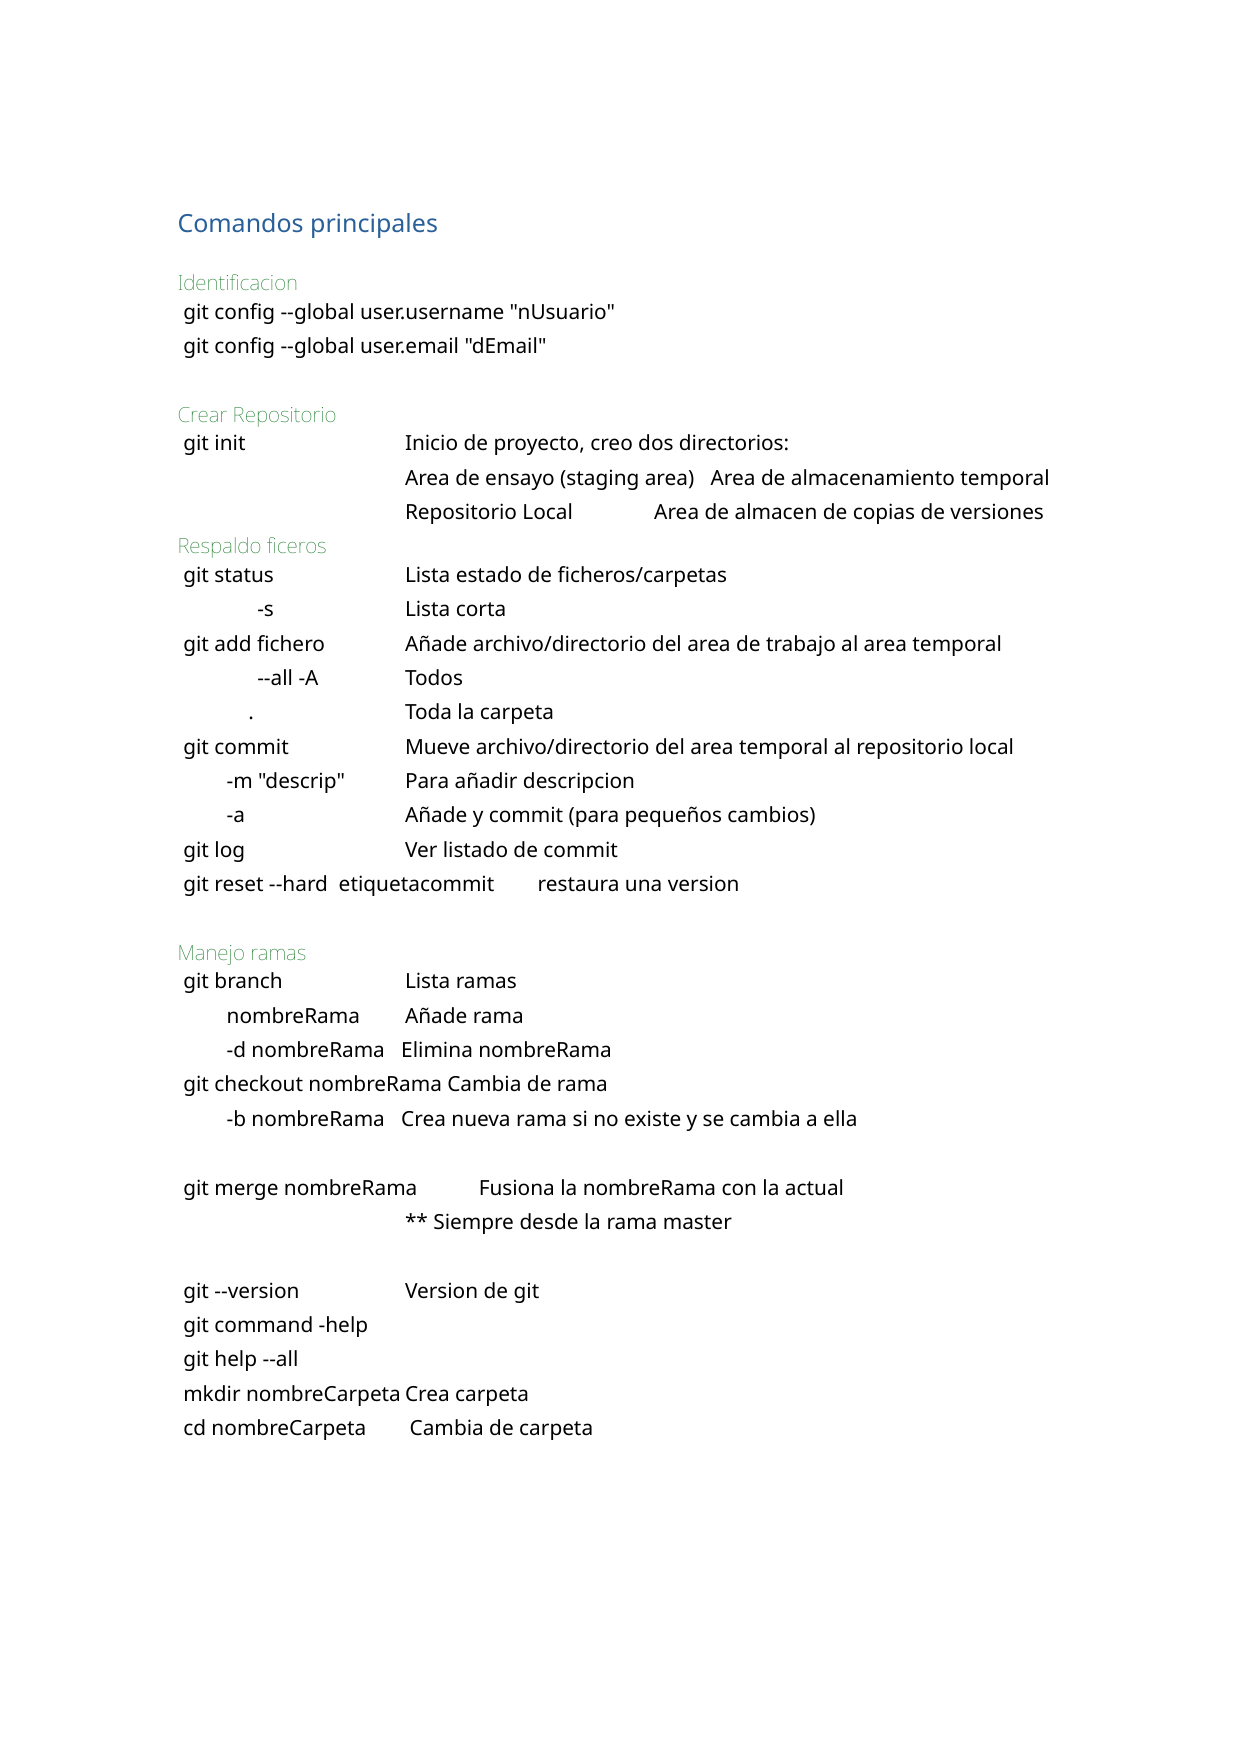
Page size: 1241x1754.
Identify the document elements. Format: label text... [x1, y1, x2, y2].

text -m "descrip" Para añadir descripcion [183, 766, 1063, 794]
subtitle Manejo ramas [177, 938, 1063, 966]
text git checkout nombreRama Cambia de rama [183, 1069, 1063, 1098]
text -a Añade y commit (para pequeños cambios) [183, 801, 1063, 829]
text --all -A Todos [183, 663, 1063, 691]
text git init Inicio de proyecto, creo dos directorios: [183, 428, 1063, 457]
text -s Lista corta [183, 594, 1063, 623]
text git config --global user.email "dEmail" [183, 331, 1063, 359]
text cd nombreCarpeta Cambia de carpeta [183, 1413, 1063, 1442]
text git reset --hard etiquetacommit restaura una version [183, 869, 1063, 898]
text Repositorio Local Area de almacen de copias de versiones [183, 497, 1063, 526]
text -b nombreRama Crea nueva rama si no existe y se cambia a ella [183, 1104, 1063, 1132]
text ** Siempre desde la rama master [183, 1207, 1063, 1236]
text nombreRama Añade rama [183, 1001, 1063, 1029]
text git config --global user.username "nUsuario" [183, 297, 1063, 325]
text git log Ver listado de commit [183, 835, 1063, 863]
text git help --all [183, 1344, 1063, 1373]
text git merge nombreRama Fusiona la nombreRama con la actual [183, 1173, 1063, 1201]
text mkdir nombreCarpeta Crea carpeta [183, 1379, 1063, 1407]
text git add fichero Añade archivo/directorio del area de trabajo al area temporal [183, 629, 1063, 657]
subtitle Respaldo ficeros [177, 531, 1063, 560]
subtitle Crear Repositorio [177, 400, 1063, 428]
text git status Lista estado de ficheros/carpetas [183, 560, 1063, 588]
text git commit Mueve archivo/directorio del area temporal al repositorio local [183, 732, 1063, 760]
subtitle Comandos principales [177, 206, 1063, 240]
subtitle Identificacion [177, 268, 1063, 297]
text Area de ensayo (staging area) Area de almacenamiento temporal [183, 463, 1063, 491]
text git branch Lista ramas [183, 966, 1063, 995]
text git --version Version de git [183, 1276, 1063, 1304]
text git command -help [183, 1310, 1063, 1339]
text -d nombreRama Elimina nombreRama [183, 1035, 1063, 1064]
text . Toda la carpeta [183, 697, 1063, 726]
